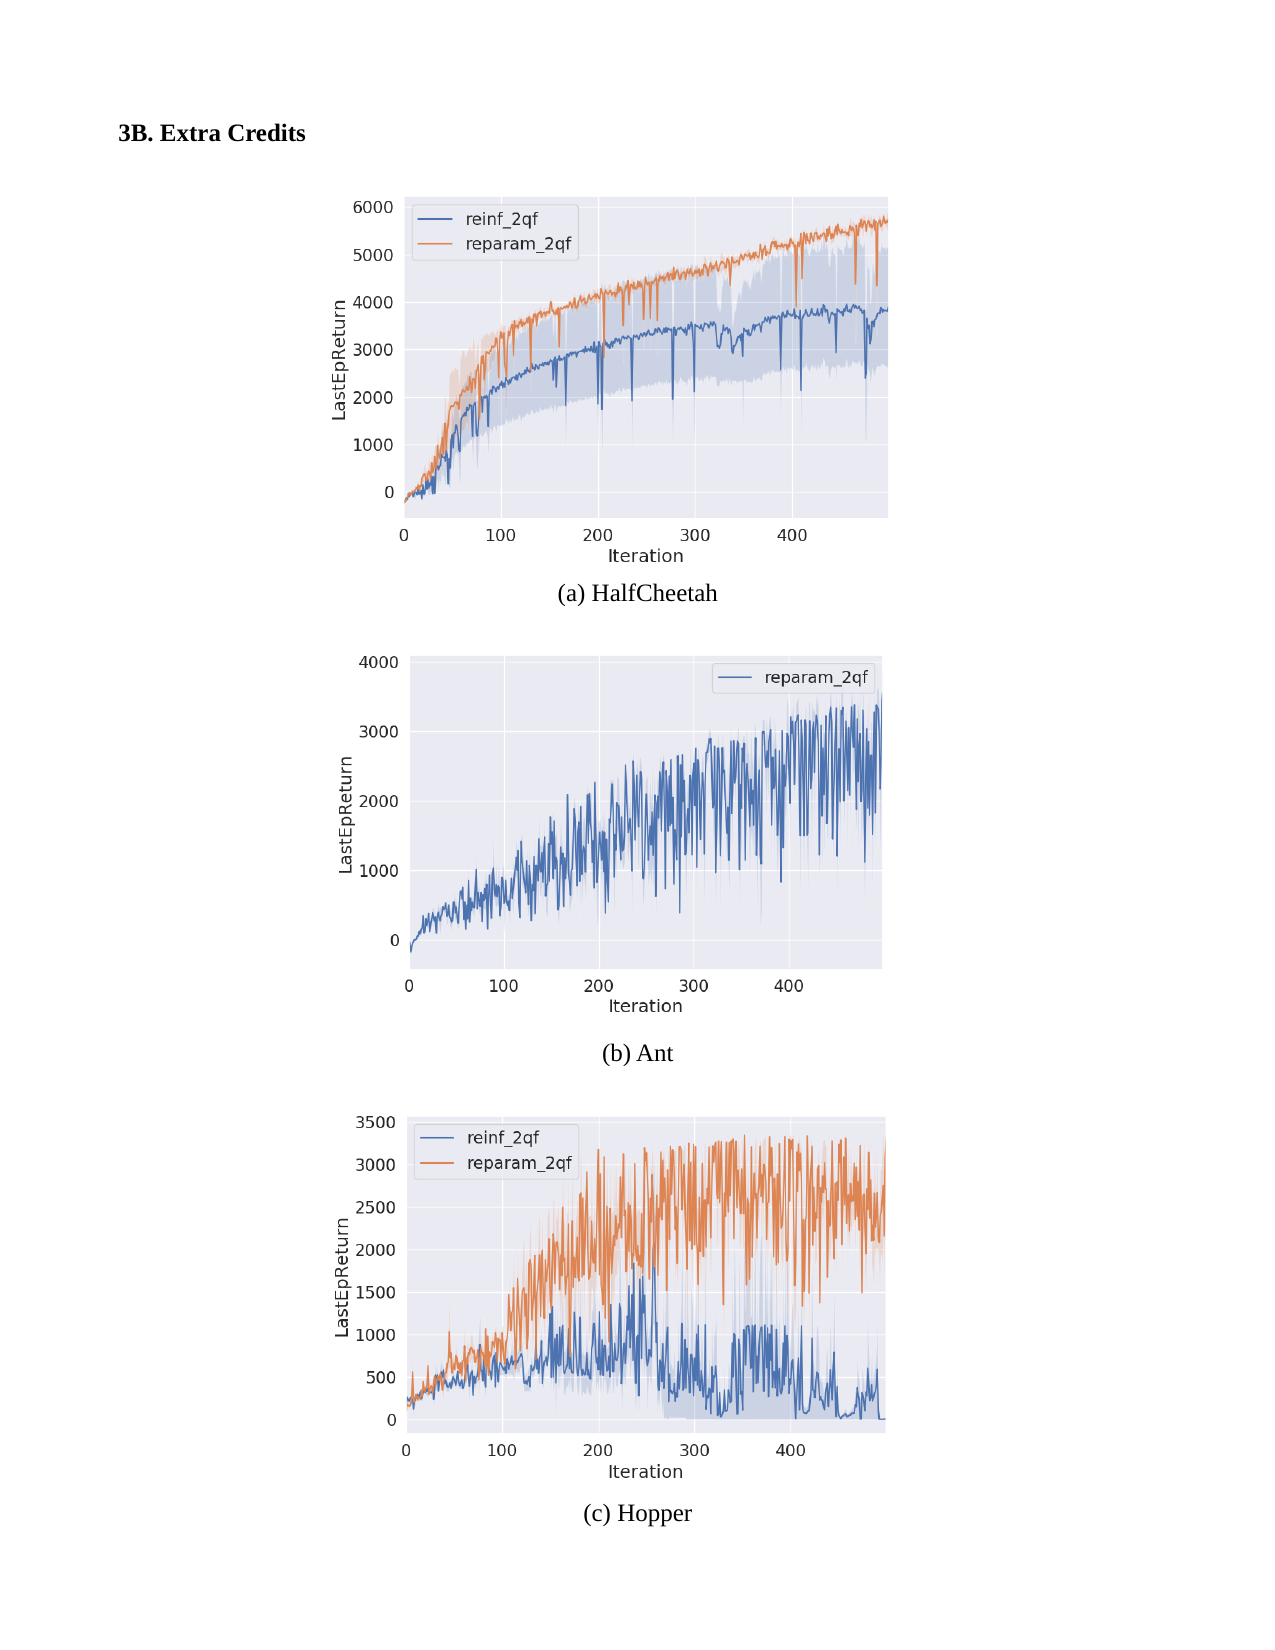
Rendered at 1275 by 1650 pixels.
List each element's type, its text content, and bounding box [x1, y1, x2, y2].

text (b) Ant [118, 1038, 1157, 1067]
picture [332, 606, 943, 1014]
picture [328, 1066, 947, 1479]
picture [325, 146, 950, 564]
text 3B. Extra Credits [118, 118, 1157, 147]
text (c) Hopper [118, 1498, 1157, 1527]
text (a) HalfCheetah [118, 578, 1157, 607]
